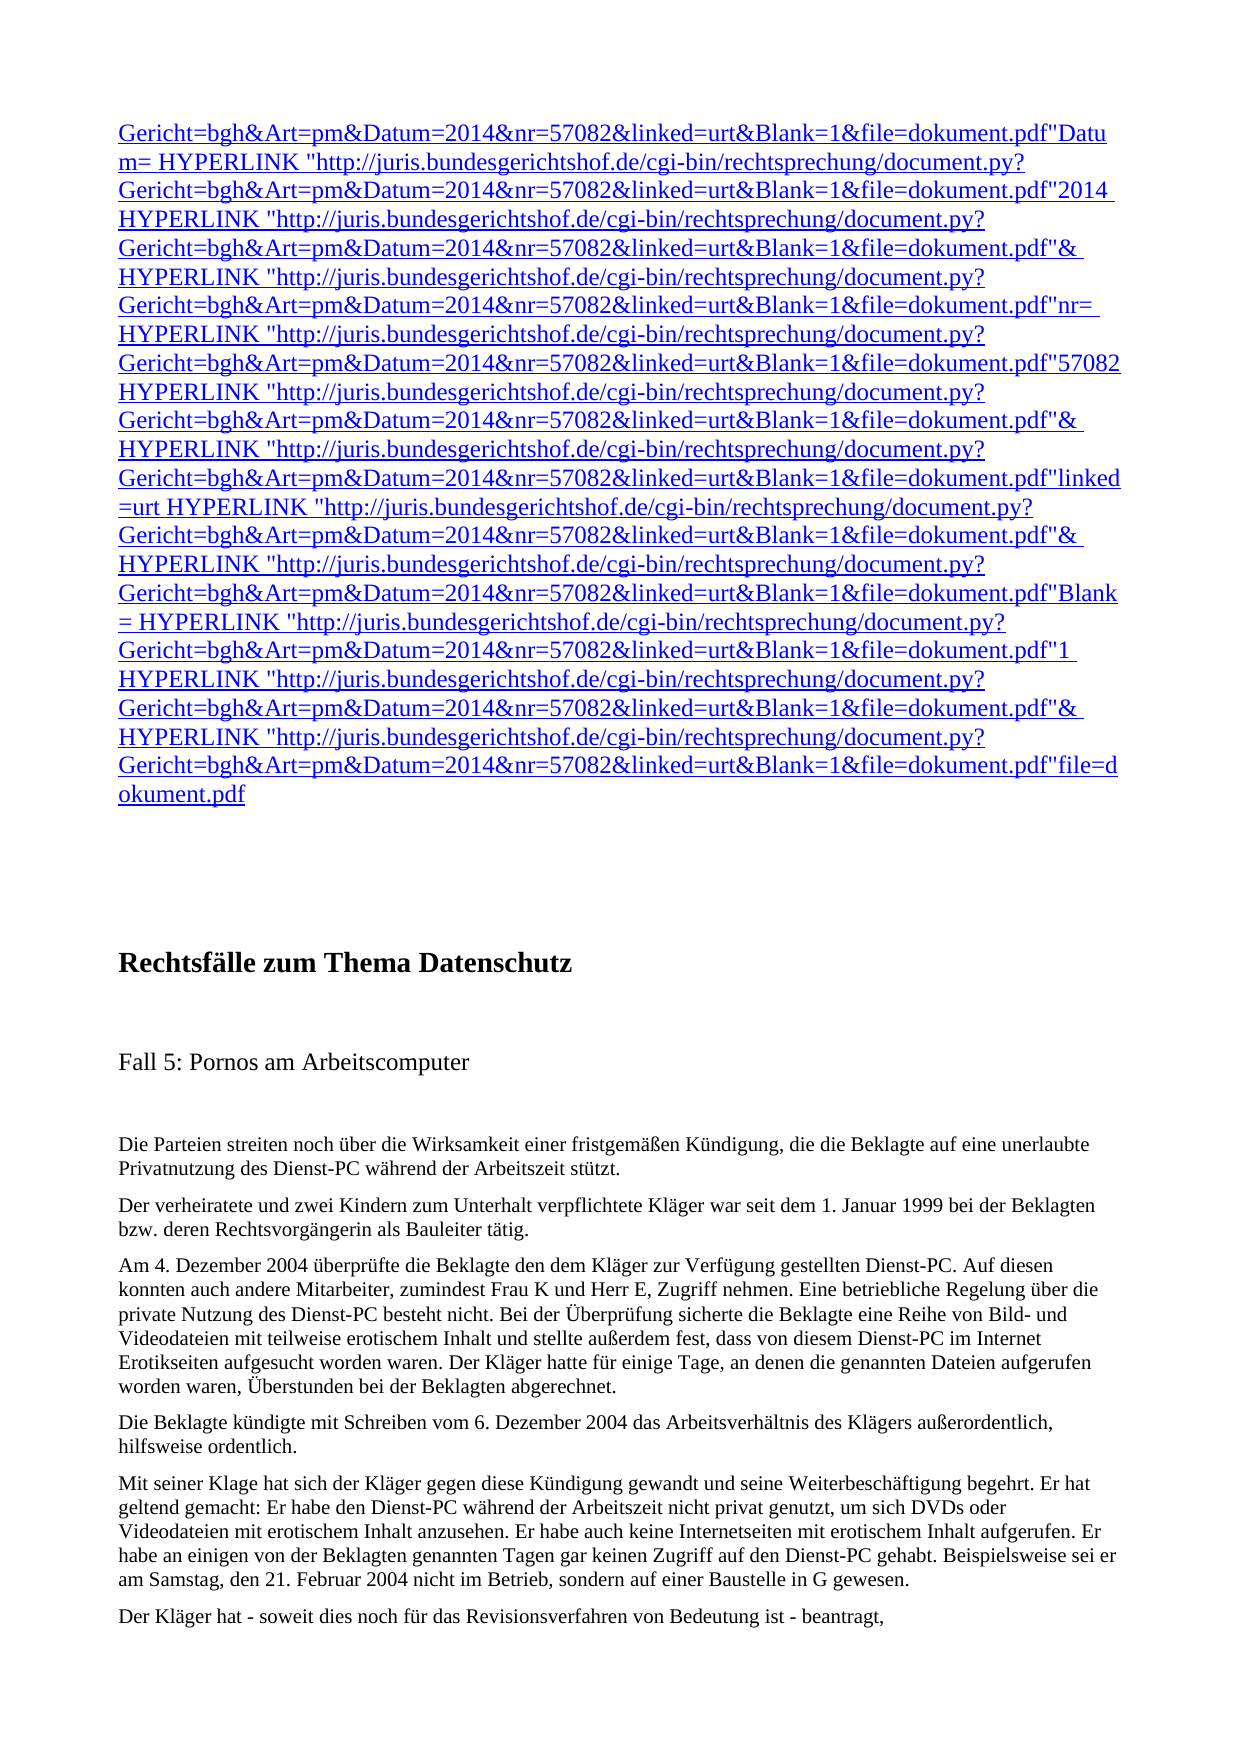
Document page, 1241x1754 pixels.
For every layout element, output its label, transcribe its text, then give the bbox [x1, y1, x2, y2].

text Am 4. Dezember 2004 überprüfte die Beklagte den dem Kläger zur Verfügung gestellten Dienst-PC. Auf diesen konnten auch andere Mitarbeiter, zumindest Frau K und Herr E, Zugriff nehmen. Eine betriebliche Regelung über die private Nutzung des Dienst-PC besteht nicht. Bei der Überprüfung sicherte die Beklagte eine Reihe von Bild- und Videodateien mit teilweise erotischem Inhalt und stellte außerdem fest, dass von diesem Dienst-PC im Internet Erotikseiten aufgesucht worden waren. Der Kläger hatte für einige Tage, an denen die genannten Dateien aufgerufen worden waren, Überstunden bei der Beklagten abgerechnet. [118, 1253, 1122, 1398]
text Der verheiratete und zwei Kindern zum Unterhalt verpflichtete Kläger war seit dem 1. Januar 1999 bei der Beklagten bzw. deren Rechtsvorgängerin als Bauleiter tätig. [118, 1193, 1122, 1241]
text Fall 5: Pornos am Arbeitscomputer [118, 1047, 1122, 1076]
text Die Beklagte kündigte mit Schreiben vom 6. Dezember 2004 das Arbeitsverhältnis des Klägers außerordentlich, hilfsweise ordentlich. [118, 1410, 1122, 1458]
text Rechtsfälle zum Thema Datenschutz [118, 945, 1122, 979]
text Gericht=bgh&Art=pm&Datum=2014&nr=57082&linked=urt&Blank=1&file=dokument.pdf"Datum= HYPERLINK "http://juris.bundesgerichtshof.de/cgi-bin/rechtsprechung/document.py?Gericht=bgh&Art=pm&Datum=2014&nr=57082&linked=urt&Blank=1&file=dokument.pdf"2014 HYPERLINK "http://juris.bundesgerichtshof.de/cgi-bin/rechtsprechung/document.py?Gericht=bgh&Art=pm&Datum=2014&nr=57082&linked=urt&Blank=1&file=dokument.pdf"& HYPERLINK "http://juris.bundesgerichtshof.de/cgi-bin/rechtsprechung/document.py?Gericht=bgh&Art=pm&Datum=2014&nr=57082&linked=urt&Blank=1&file=dokument.pdf"nr= HYPERLINK "http://juris.bundesgerichtshof.de/cgi-bin/rechtsprechung/document.py?Gericht=bgh&Art=pm&Datum=2014&nr=57082&linked=urt&Blank=1&file=dokument.pdf"57082 HYPERLINK "http://juris.bundesgerichtshof.de/cgi-bin/rechtsprechung/document.py?Gericht=bgh&Art=pm&Datum=2014&nr=57082&linked=urt&Blank=1&file=dokument.pdf"& HYPERLINK "http://juris.bundesgerichtshof.de/cgi-bin/rechtsprechung/document.py?Gericht=bgh&Art=pm&Datum=2014&nr=57082&linked=urt&Blank=1&file=dokument.pdf"linked=urt HYPERLINK "http://juris.bundesgerichtshof.de/cgi-bin/rechtsprechung/document.py?Gericht=bgh&Art=pm&Datum=2014&nr=57082&linked=urt&Blank=1&file=dokument.pdf"& HYPERLINK "http://juris.bundesgerichtshof.de/cgi-bin/rechtsprechung/document.py?Gericht=bgh&Art=pm&Datum=2014&nr=57082&linked=urt&Blank=1&file=dokument.pdf"Blank= HYPERLINK "http://juris.bundesgerichtshof.de/cgi-bin/rechtsprechung/document.py?Gericht=bgh&Art=pm&Datum=2014&nr=57082&linked=urt&Blank=1&file=dokument.pdf"1 HYPERLINK "http://juris.bundesgerichtshof.de/cgi-bin/rechtsprechung/document.py?Gericht=bgh&Art=pm&Datum=2014&nr=57082&linked=urt&Blank=1&file=dokument.pdf"& HYPERLINK "http://juris.bundesgerichtshof.de/cgi-bin/rechtsprechung/document.py?Gericht=bgh&Art=pm&Datum=2014&nr=57082&linked=urt&Blank=1&file=dokument.pdf"file=dokument.pdf [118, 118, 1122, 808]
text Mit seiner Klage hat sich der Kläger gegen diese Kündigung gewandt und seine Weiterbeschäftigung begehrt. Er hat geltend gemacht: Er habe den Dienst-PC während der Arbeitszeit nicht privat genutzt, um sich DVDs oder Videodateien mit erotischem Inhalt anzusehen. Er habe auch keine Internetseiten mit erotischem Inhalt aufgerufen. Er habe an einigen von der Beklagten genannten Tagen gar keinen Zugriff auf den Dienst-PC gehabt. Beispielsweise sei er am Samstag, den 21. Februar 2004 nicht im Betrieb, sondern auf einer Baustelle in G gewesen. [118, 1471, 1122, 1591]
text Die Parteien streiten noch über die Wirksamkeit einer fristgemäßen Kündigung, die die Beklagte auf eine unerlaubte Privatnutzung des Dienst-PC während der Arbeitszeit stützt. [118, 1132, 1122, 1180]
text Der Kläger hat - soweit dies noch für das Revisionsverfahren von Bedeutung ist - beantragt, [118, 1604, 1122, 1628]
